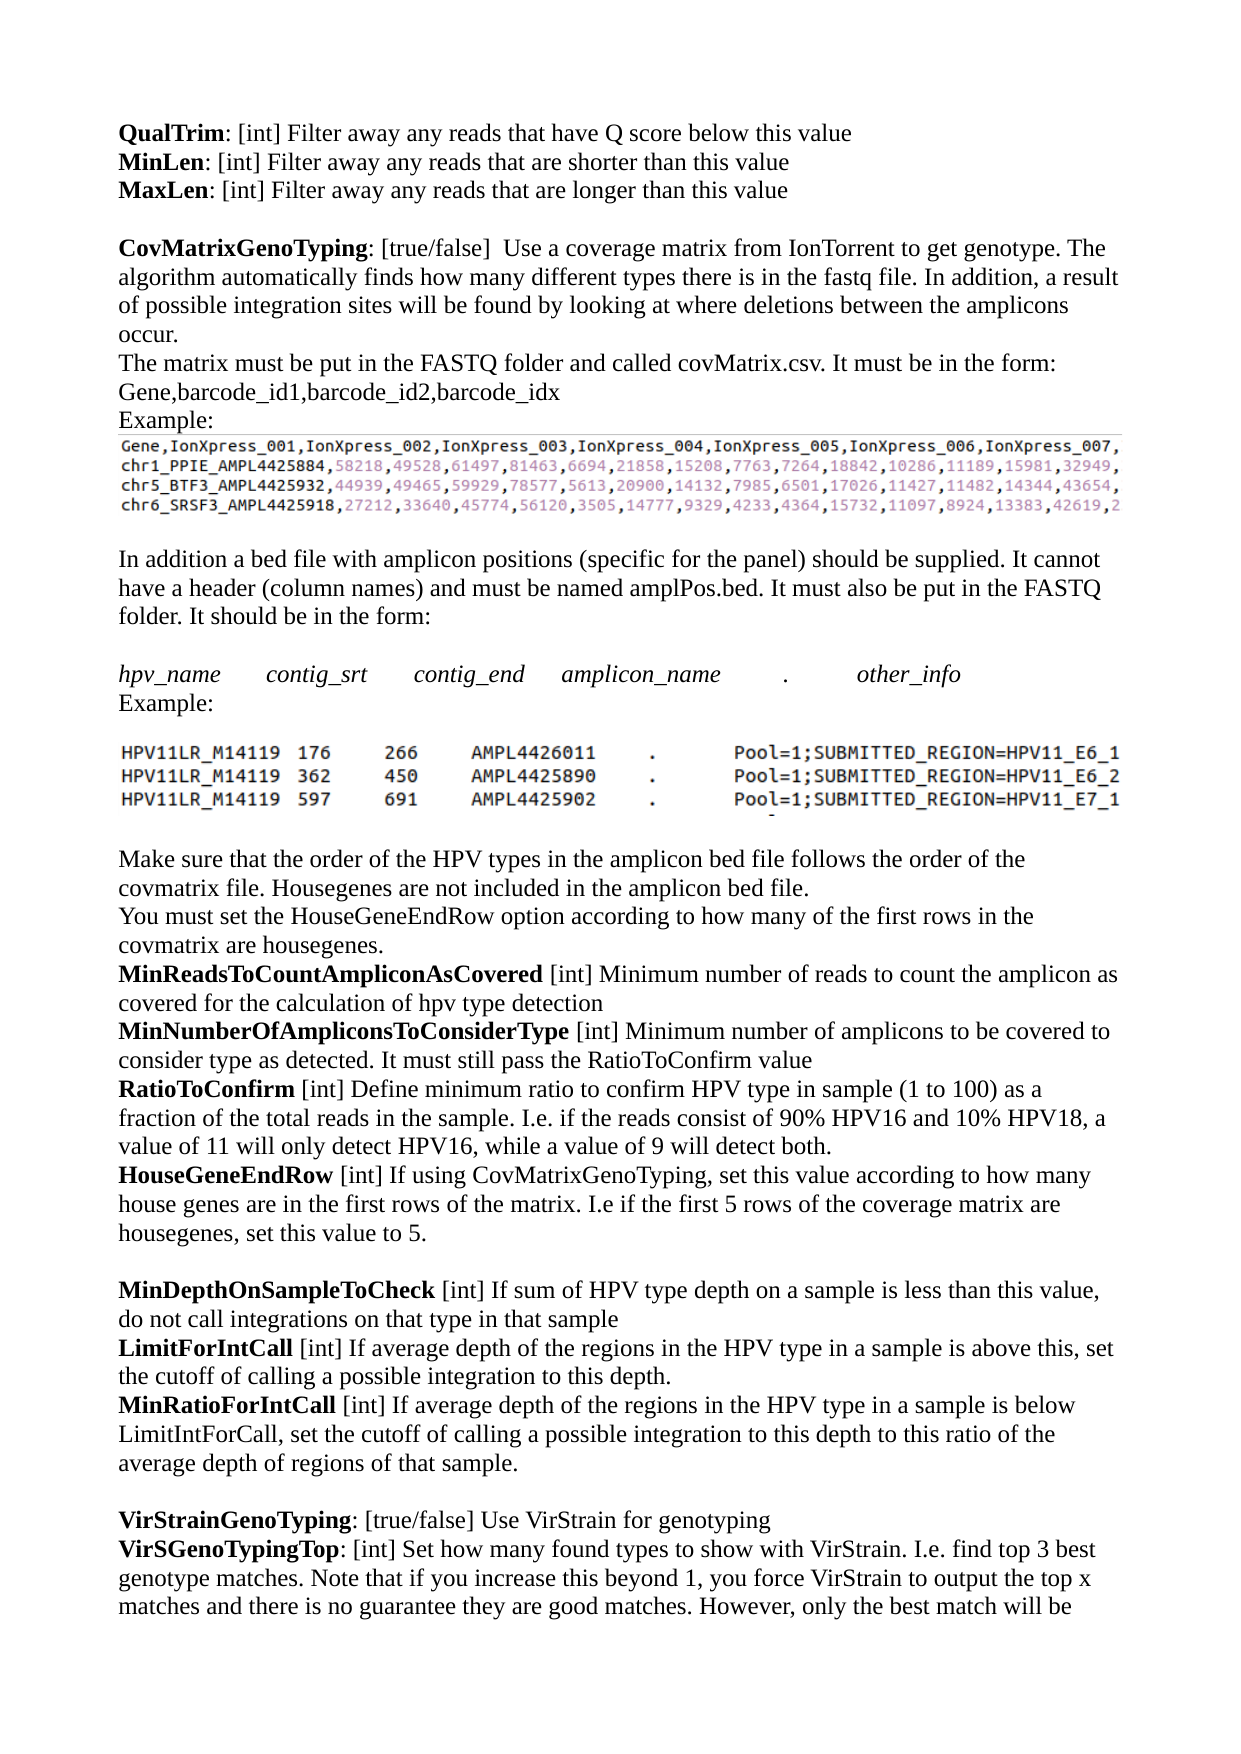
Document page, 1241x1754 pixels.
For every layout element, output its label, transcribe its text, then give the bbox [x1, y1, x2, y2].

text LimitForIntCall [int] If average depth of the regions in the HPV type in a sample is above this, set the cutoff of calling a possible integration to this depth. [118, 1333, 1122, 1390]
text QualTrim: [int] Filter away any reads that have Q score below this value [118, 118, 1122, 147]
text You must set the HouseGeneEndRow option according to how many of the first rows in the covmatrix are housegenes. [118, 901, 1122, 959]
text hpv_name contig_srt contig_end amplicon_name . other_info [118, 659, 1122, 688]
text CovMatrixGenoTyping: [true/false] Use a coverage matrix from IonTorrent to get genotype. The algorithm automatically finds how many different types there is in the fastq file. In addition, a result of possible integration sites will be found by looking at where deletions between the amplicons occur. [118, 233, 1122, 348]
text MaxLen: [int] Filter away any reads that are longer than this value [118, 176, 1122, 204]
text Example: [118, 406, 1122, 434]
text The matrix must be put in the FASTQ folder and called covMatrix.csv. It must be in the form: [118, 348, 1122, 377]
text VirStrainGenoTyping: [true/false] Use VirStrain for genotyping [118, 1505, 1122, 1534]
text VirSGenoTypingTop: [int] Set how many found types to show with VirStrain. I.e. find top 3 best genotype matches. Note that if you increase this beyond 1, you force VirStrain to output the top x matches and there is no guarantee they are good matches. However, only the best match will be [118, 1534, 1122, 1620]
text MinNumberOfAmpliconsToConsiderType [int] Minimum number of amplicons to be covered to consider type as detected. It must still pass the RatioToConfirm value [118, 1016, 1122, 1074]
text MinLen: [int] Filter away any reads that are shorter than this value [118, 147, 1122, 176]
text MinRatioForIntCall [int] If average depth of the regions in the HPV type in a sample is below LimitIntForCall, set the cutoff of calling a possible integration to this depth to this ratio of the average depth of regions of that sample. [118, 1390, 1122, 1476]
picture [118, 742, 1123, 816]
text In addition a bed file with amplicon positions (specific for the panel) should be supplied. It cannot have a header (column names) and must be named amplPos.bed. It must also be put in the FASTQ folder. It should be in the form: [118, 544, 1122, 630]
text Make sure that the order of the HPV types in the amplicon bed file follows the order of the covmatrix file. Housegenes are not included in the amplicon bed file. [118, 844, 1122, 901]
text Example: [118, 688, 1122, 716]
text MinReadsToCountAmpliconAsCovered [int] Minimum number of reads to count the amplicon as covered for the calculation of hpv type detection [118, 959, 1122, 1016]
text RatioToConfirm [int] Define minimum ratio to confirm HPV type in sample (1 to 100) as a fraction of the total reads in the sample. I.e. if the reads consist of 90% HPV16 and 10% HPV18, a value of 11 will only detect HPV16, while a value of 9 will detect both. [118, 1074, 1122, 1160]
text MinDepthOnSampleToCheck [int] If sum of HPV type depth on a sample is less than this value, do not call integrations on that type in that sample [118, 1275, 1122, 1333]
picture [118, 434, 1123, 516]
text Gene,barcode_id1,barcode_id2,barcode_idx [118, 377, 1122, 406]
text HouseGeneEndRow [int] If using CovMatrixGenoTyping, set this value according to how many house genes are in the first rows of the matrix. I.e if the first 5 rows of the coverage matrix are housegenes, set this value to 5. [118, 1160, 1122, 1246]
